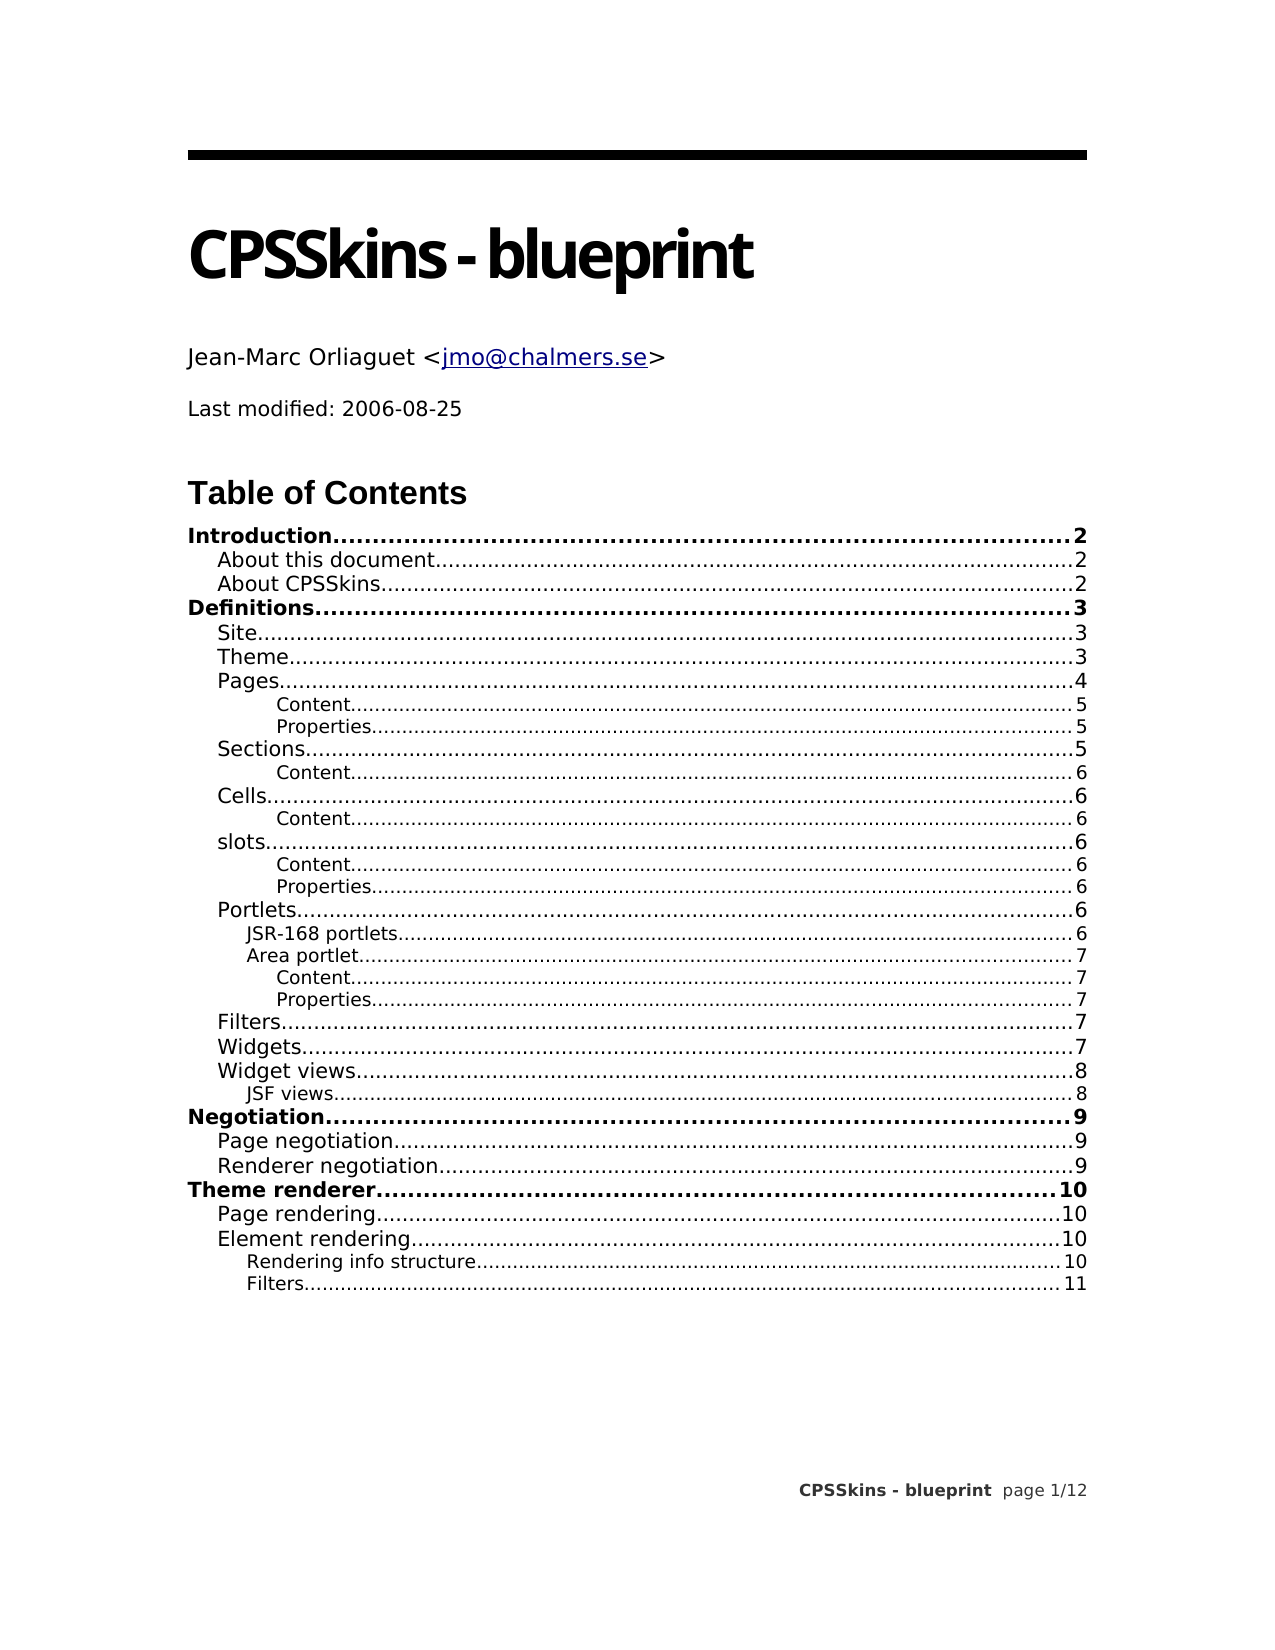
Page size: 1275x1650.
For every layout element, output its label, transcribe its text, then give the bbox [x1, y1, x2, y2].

text Content 7 [276, 967, 1087, 988]
text Widgets 7 [217, 1035, 1087, 1059]
text Cells 6 [217, 784, 1087, 808]
text Jean-Marc Orliaguet <jmo@chalmers.se> [187, 344, 1087, 371]
text Theme 3 [217, 645, 1087, 669]
text Content 6 [276, 808, 1087, 830]
text About this document 2 [217, 548, 1087, 572]
text JSR-168 portlets 6 [246, 923, 1087, 944]
text Properties 6 [276, 876, 1087, 898]
text Page negotiation 9 [217, 1129, 1087, 1154]
title CPSSkins - blueprint [187, 151, 1087, 292]
text Introduction 2 [187, 524, 1087, 548]
text Portlets 6 [217, 898, 1087, 923]
text Page rendering 10 [217, 1202, 1087, 1227]
text Filters 11 [246, 1273, 1087, 1295]
text Properties 7 [276, 988, 1087, 1011]
text slots 6 [217, 830, 1087, 854]
text Renderer negotiation 9 [217, 1154, 1087, 1178]
text Content 6 [276, 762, 1087, 784]
text Negotiation 9 [187, 1105, 1087, 1129]
text Sections 5 [217, 738, 1087, 762]
text About CPSSkins 2 [217, 572, 1087, 597]
text JSF views 8 [246, 1083, 1087, 1105]
text Last modified: 2006-08-25 [187, 397, 1087, 422]
text Definitions 3 [187, 597, 1087, 621]
text Site 3 [217, 621, 1087, 645]
text Properties 5 [276, 716, 1087, 738]
text Element rendering 10 [217, 1227, 1087, 1251]
text Content 6 [276, 854, 1087, 876]
text Theme renderer 10 [187, 1178, 1087, 1202]
text Content 5 [276, 694, 1087, 716]
text Filters 7 [217, 1011, 1087, 1035]
text Rendering info structure 10 [246, 1251, 1087, 1273]
text Widget views 8 [217, 1059, 1087, 1083]
subtitle Table of Contents [187, 474, 1087, 511]
text Area portlet 7 [246, 944, 1087, 967]
text Pages 4 [217, 669, 1087, 694]
